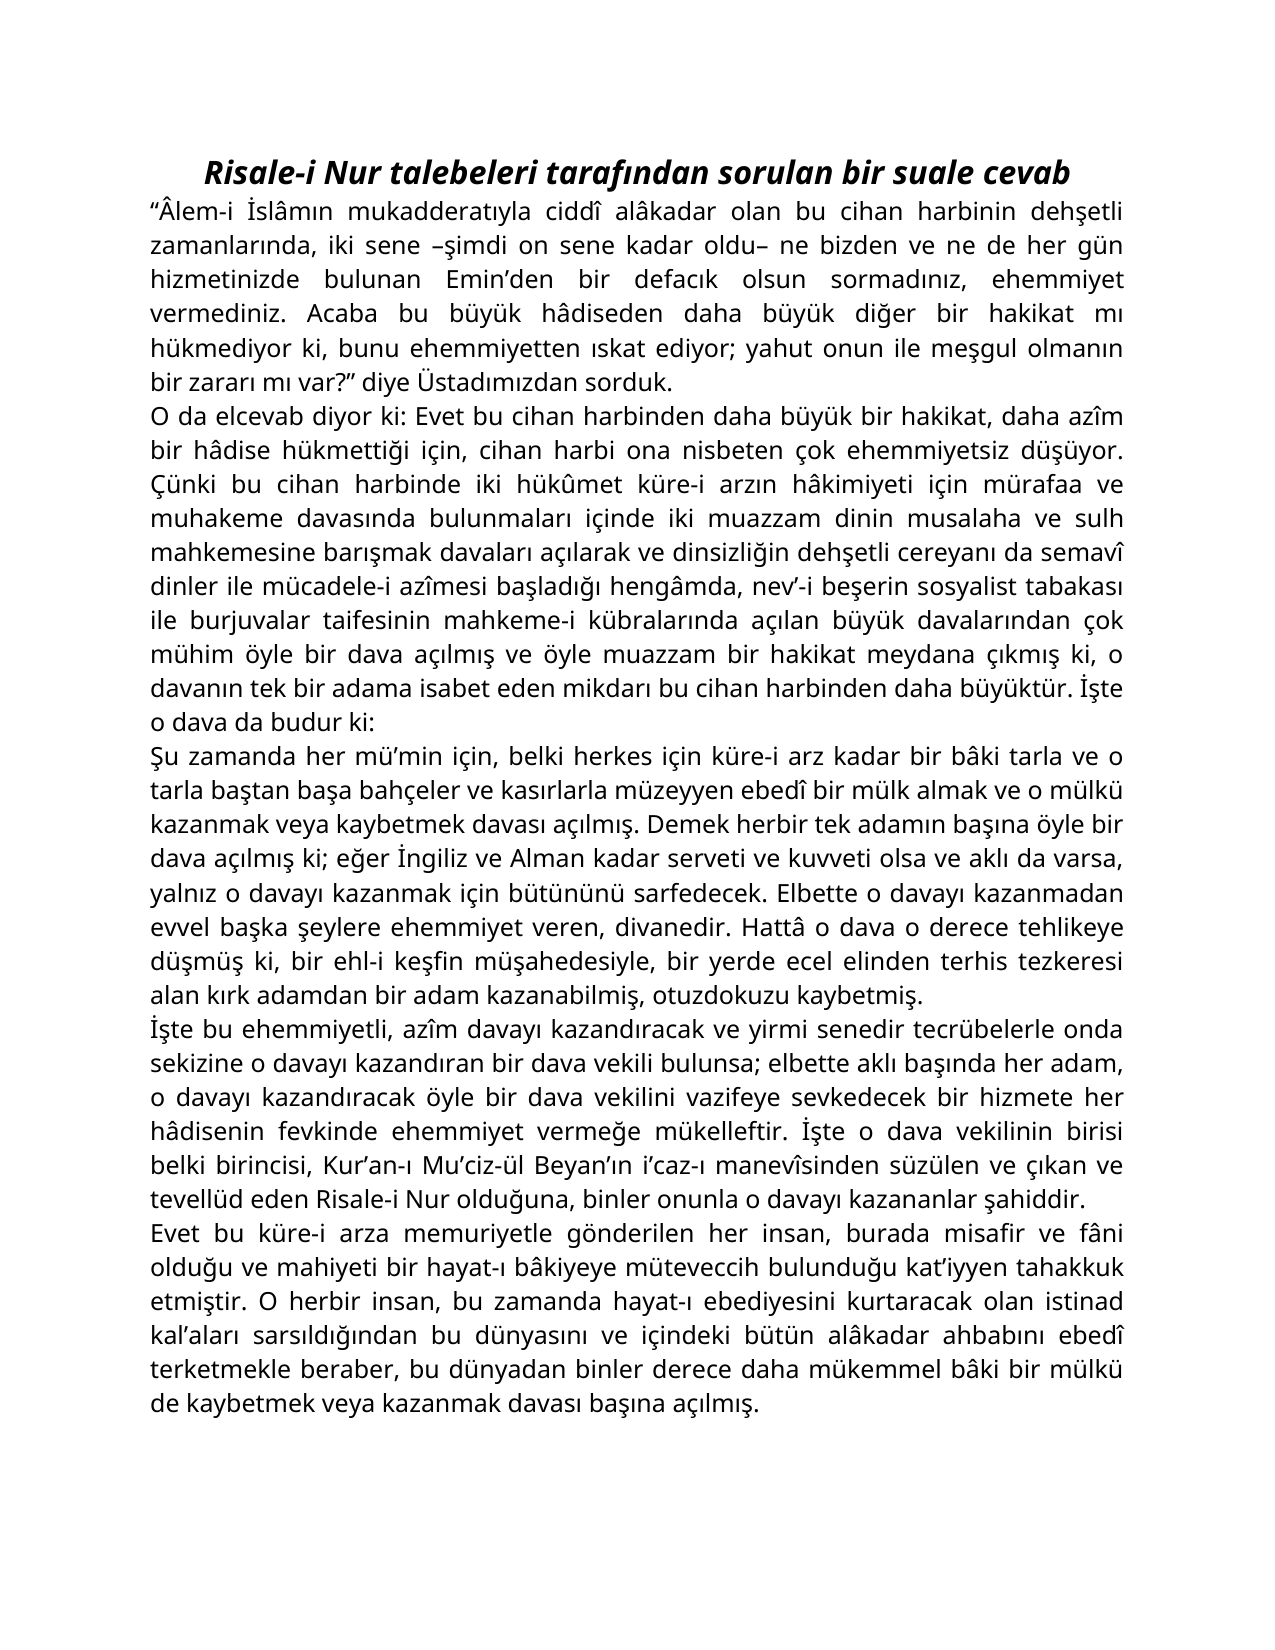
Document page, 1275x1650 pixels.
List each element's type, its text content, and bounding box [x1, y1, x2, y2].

text Evet bu küre-i arza memuriyetle gönderilen her insan, burada misafir ve fâni olduğu ve mahiyeti bir hayat-ı bâkiyeye müteveccih bulunduğu kat’iyyen tahakkuk etmiştir. O herbir insan, bu zamanda hayat-ı ebediyesini kurtaracak olan istinad kal’aları sarsıldığından bu dünyasını ve içindeki bütün alâkadar ahbabını ebedî terketmekle beraber, bu dünyadan binler derece daha mükemmel bâki bir mülkü de kaybetmek veya kazanmak davası başına açılmış. [150, 1216, 1125, 1420]
text İşte bu ehemmiyetli, azîm davayı kazandıracak ve yirmi senedir tecrübelerle onda sekizine o davayı kazandıran bir dava vekili bulunsa; elbette aklı başında her adam, o davayı kazandıracak öyle bir dava vekilini vazifeye sevkedecek bir hizmete her hâdisenin fevkinde ehemmiyet vermeğe mükelleftir. İşte o dava vekilinin birisi belki birincisi, Kur’an-ı Mu’ciz-ül Beyan’ın i’caz-ı manevîsinden süzülen ve çıkan ve tevellüd eden Risale-i Nur olduğuna, binler onunla o davayı kazananlar şahiddir. [150, 1011, 1125, 1216]
text O da elcevab diyor ki: Evet bu cihan harbinden daha büyük bir hakikat, daha azîm bir hâdise hükmettiği için, cihan harbi ona nisbeten çok ehemmiyetsiz düşüyor. Çünki bu cihan harbinde iki hükûmet küre-i arzın hâkimiyeti için mürafaa ve muhakeme davasında bulunmaları içinde iki muazzam dinin musalaha ve sulh mahkemesine barışmak davaları açılarak ve dinsizliğin dehşetli cereyanı da semavî dinler ile mücadele-i azîmesi başladığı hengâmda, nev’-i beşerin sosyalist tabakası ile burjuvalar taifesinin mahkeme-i kübralarında açılan büyük davalarından çok mühim öyle bir dava açılmış ve öyle muazzam bir hakikat meydana çıkmış ki, o davanın tek bir adama isabet eden mikdarı bu cihan harbinden daha büyüktür. İşte o dava da budur ki: [150, 398, 1125, 739]
text Şu zamanda her mü’min için, belki herkes için küre-i arz kadar bir bâki tarla ve o tarla baştan başa bahçeler ve kasırlarla müzeyyen ebedî bir mülk almak ve o mülkü kazanmak veya kaybetmek davası açılmış. Demek herbir tek adamın başına öyle bir dava açılmış ki; eğer İngiliz ve Alman kadar serveti ve kuvveti olsa ve aklı da varsa, yalnız o davayı kazanmak için bütününü sarfedecek. Elbette o davayı kazanmadan evvel başka şeylere ehemmiyet veren, divanedir. Hattâ o dava o derece tehlikeye düşmüş ki, bir ehl-i keşfin müşahedesiyle, bir yerde ecel elinden terhis tezkeresi alan kırk adamdan bir adam kazanabilmiş, otuzdokuzu kaybetmiş. [150, 739, 1125, 1011]
subtitle Risale-i Nur talebeleri tarafından sorulan bir suale cevab [150, 150, 1125, 194]
text “Âlem-i İslâmın mukadderatıyla ciddî alâkadar olan bu cihan harbinin dehşetli zamanlarında, iki sene –şimdi on sene kadar oldu– ne bizden ve ne de her gün hizmetinizde bulunan Emin’den bir defacık olsun sormadınız, ehemmiyet vermediniz. Acaba bu büyük hâdiseden daha büyük diğer bir hakikat mı hükmediyor ki, bunu ehemmiyetten ıskat ediyor; yahut onun ile meşgul olmanın bir zararı mı var?” diye Üstadımızdan sorduk. [150, 194, 1125, 398]
